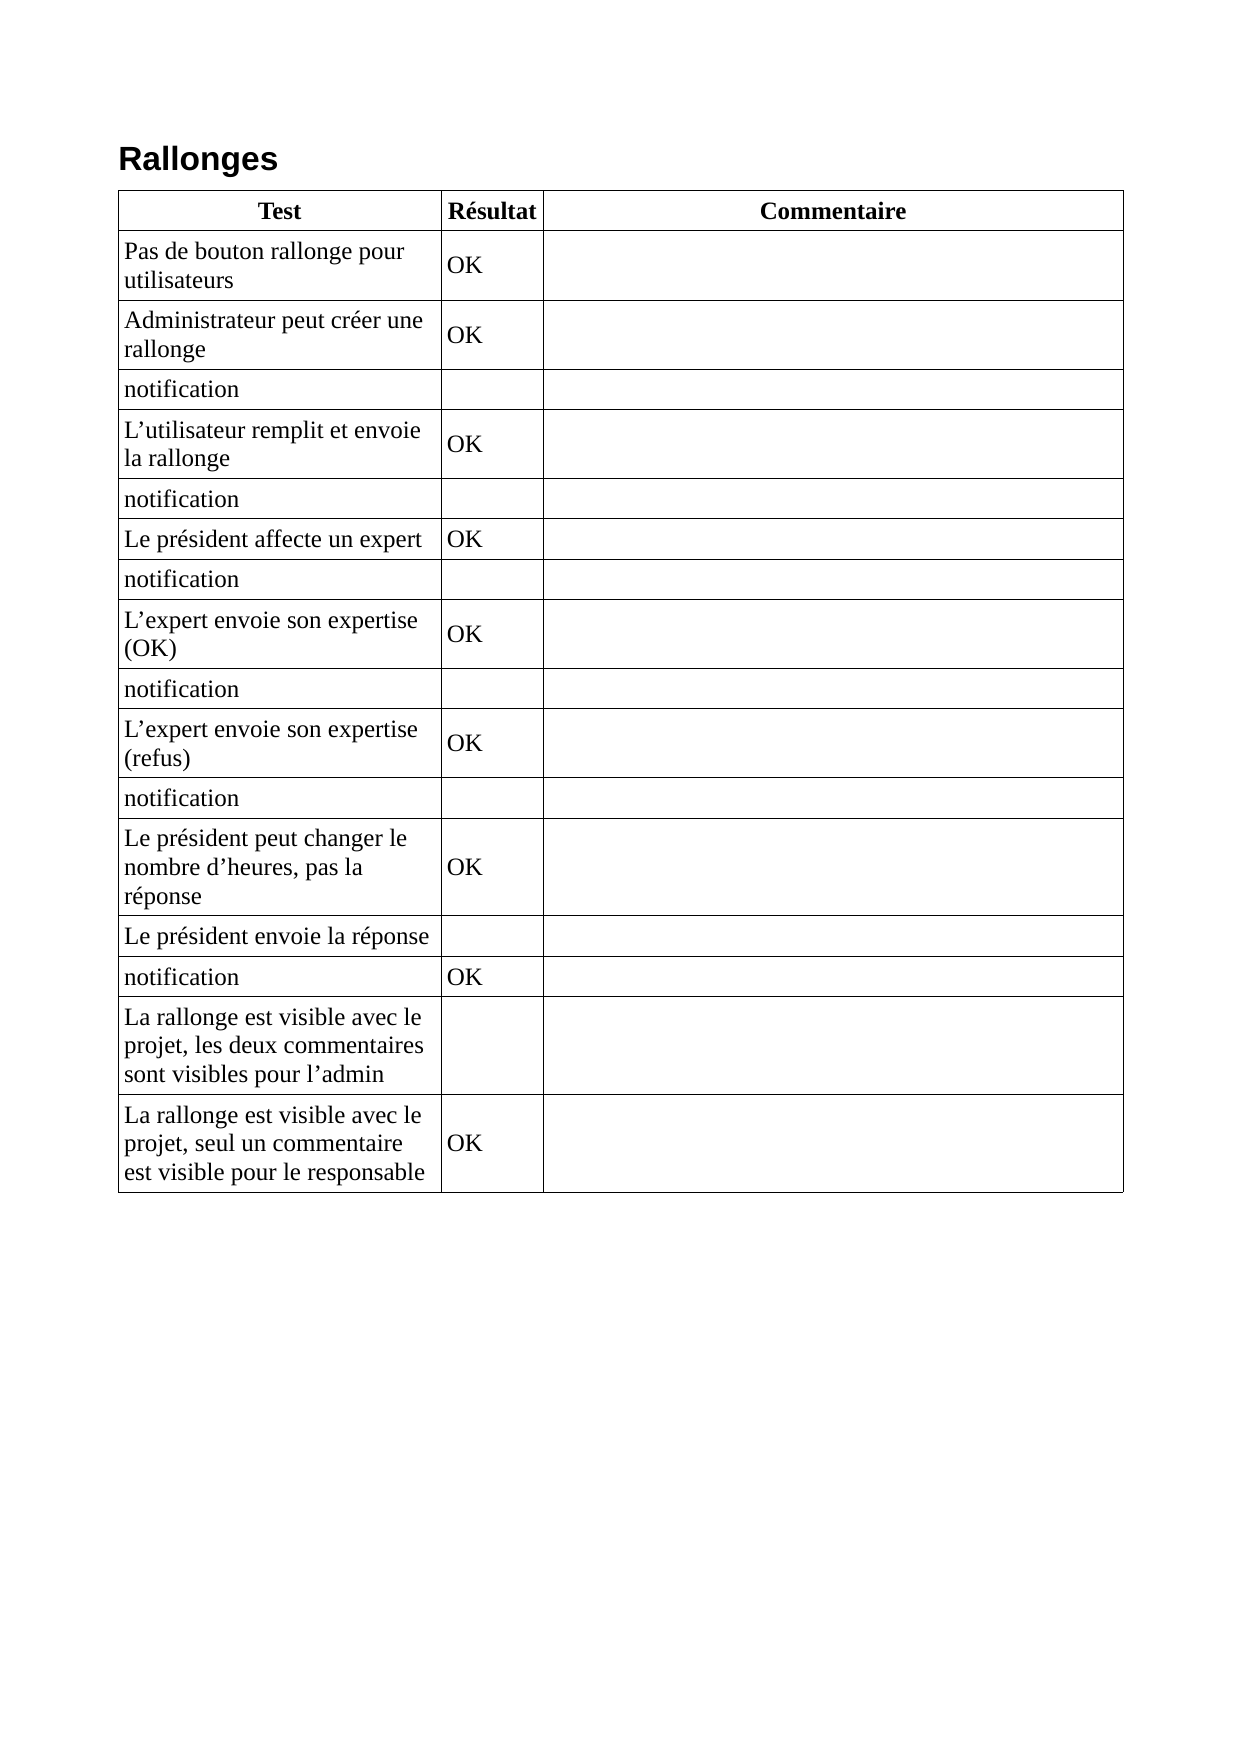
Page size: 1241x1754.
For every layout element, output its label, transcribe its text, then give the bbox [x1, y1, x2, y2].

table_cell [442, 669, 543, 708]
table_cell OK [442, 1095, 543, 1192]
table_cell [544, 519, 1123, 558]
table_cell [544, 370, 1123, 409]
table_cell Le président envoie la réponse [119, 916, 441, 956]
table_cell OK [442, 410, 543, 478]
table_cell Le président peut changer le nombre d’heures, pas la réponse [119, 819, 441, 915]
table_header Commentaire [544, 191, 1123, 230]
table_cell [544, 957, 1123, 996]
table_cell notification [119, 669, 441, 708]
table_cell notification [119, 479, 441, 518]
table_cell [544, 669, 1123, 708]
table_cell notification [119, 560, 441, 599]
table_cell [544, 301, 1123, 368]
table_cell [544, 560, 1123, 599]
table_cell notification [119, 957, 441, 996]
table_cell Administrateur peut créer une rallonge [119, 301, 441, 368]
table_cell L’utilisateur remplit et envoie la rallonge [119, 410, 441, 478]
table_cell [442, 560, 543, 599]
table_cell La rallonge est visible avec le projet, seul un commentaire est visible pour le responsable [119, 1095, 441, 1192]
table_cell [544, 819, 1123, 915]
table_header Test [119, 191, 441, 230]
table_cell L’expert envoie son expertise (OK) [119, 600, 441, 668]
table_cell notification [119, 778, 441, 818]
table_cell OK [442, 519, 543, 558]
table_header Résultat [442, 191, 543, 230]
table_cell notification [119, 370, 441, 409]
table_cell [544, 916, 1123, 956]
table_cell [442, 997, 543, 1094]
table_cell [544, 479, 1123, 518]
table_cell [544, 410, 1123, 478]
table_cell Le président affecte un expert [119, 519, 441, 558]
table_cell Pas de bouton rallonge pour utilisateurs [119, 231, 441, 299]
table_cell OK [442, 600, 543, 668]
table_cell [544, 709, 1123, 777]
table_cell OK [442, 957, 543, 996]
table_cell OK [442, 231, 543, 299]
table_cell [442, 370, 543, 409]
table_cell [544, 231, 1123, 299]
table_cell [544, 997, 1123, 1094]
table_cell [544, 600, 1123, 668]
table_cell La rallonge est visible avec le projet, les deux commentaires sont visibles pour l’admin [119, 997, 441, 1094]
table_cell [544, 778, 1123, 818]
table_cell [442, 916, 543, 956]
table_cell L’expert envoie son expertise (refus) [119, 709, 441, 777]
table_cell [544, 1095, 1123, 1192]
table_cell OK [442, 301, 543, 368]
table_cell OK [442, 709, 543, 777]
table_cell OK [442, 819, 543, 915]
subtitle Rallonges [118, 139, 1122, 178]
table_cell [442, 778, 543, 818]
table_cell [442, 479, 543, 518]
